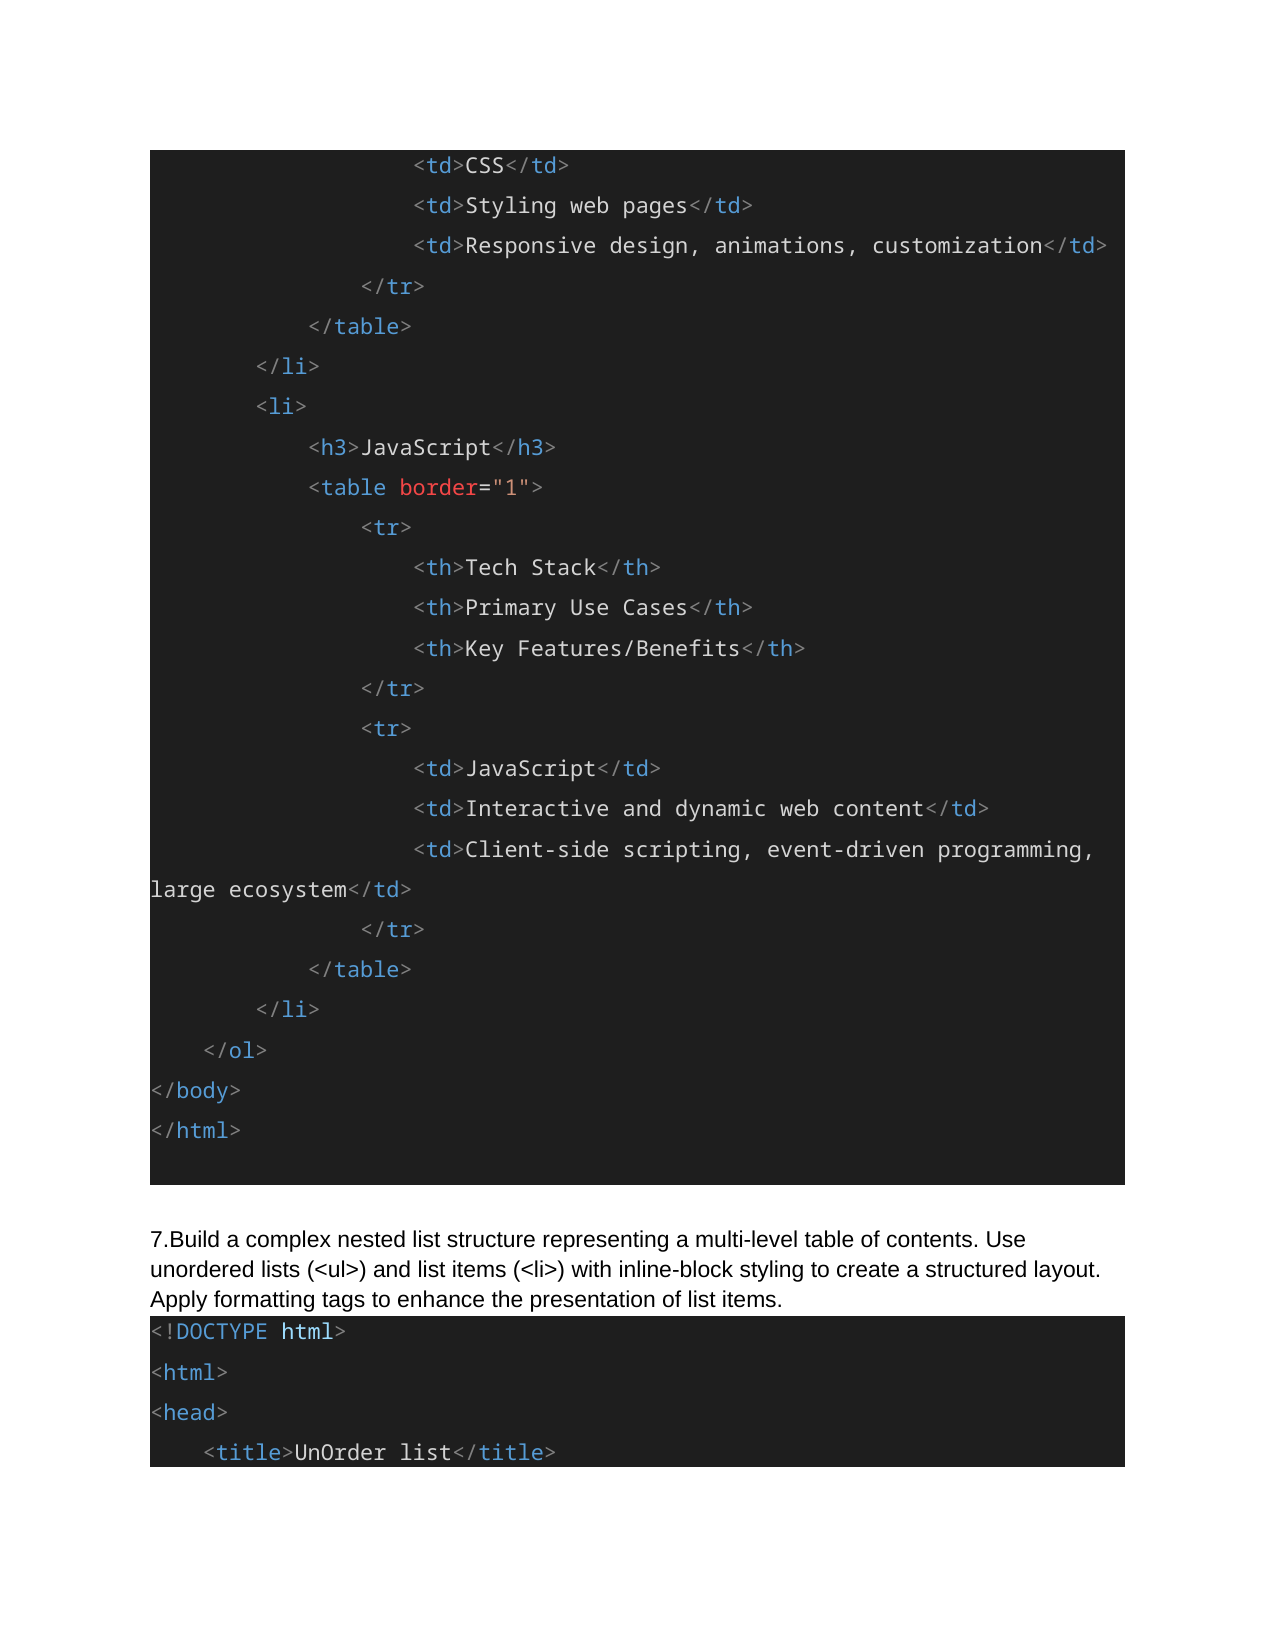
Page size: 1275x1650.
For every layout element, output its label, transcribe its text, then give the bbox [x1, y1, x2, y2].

text </li> [150, 994, 1125, 1024]
text <td>CSS</td> [150, 150, 1125, 180]
text <td>Interactive and dynamic web content</td> [150, 793, 1125, 823]
text <td>Responsive design, animations, customization</td> [150, 230, 1125, 260]
text </body> [150, 1075, 1125, 1104]
text <html> [150, 1356, 1125, 1386]
text </ol> [150, 1034, 1125, 1064]
text <h3>JavaScript</h3> [150, 431, 1125, 461]
text </tr> [150, 271, 1125, 300]
text </tr> [150, 914, 1125, 944]
text <tr> [150, 713, 1125, 743]
text <td>Client-side scripting, event-driven programming, large ecosystem</td> [150, 833, 1125, 903]
text </li> [150, 351, 1125, 381]
text <table border="1"> [150, 472, 1125, 501]
text <th>Key Features/Benefits</th> [150, 632, 1125, 662]
text <tr> [150, 512, 1125, 542]
text <th>Primary Use Cases</th> [150, 592, 1125, 622]
text </table> [150, 954, 1125, 984]
text 7.Build a complex nested list structure representing a multi-level table of contents. Use unordered lists (<ul>) and list items (<li>) with inline-block styling to create a structured layout. Apply formatting tags to enhance the presentation of list items. [150, 1226, 1125, 1312]
text </html> [150, 1115, 1125, 1145]
text <td>Styling web pages</td> [150, 190, 1125, 220]
text <!DOCTYPE html> [150, 1316, 1125, 1346]
text <td>JavaScript</td> [150, 753, 1125, 783]
text <title>UnOrder list</title> [150, 1437, 1125, 1467]
text <li> [150, 391, 1125, 421]
text </tr> [150, 673, 1125, 702]
text </table> [150, 311, 1125, 341]
text <th>Tech Stack</th> [150, 552, 1125, 582]
text <head> [150, 1397, 1125, 1426]
